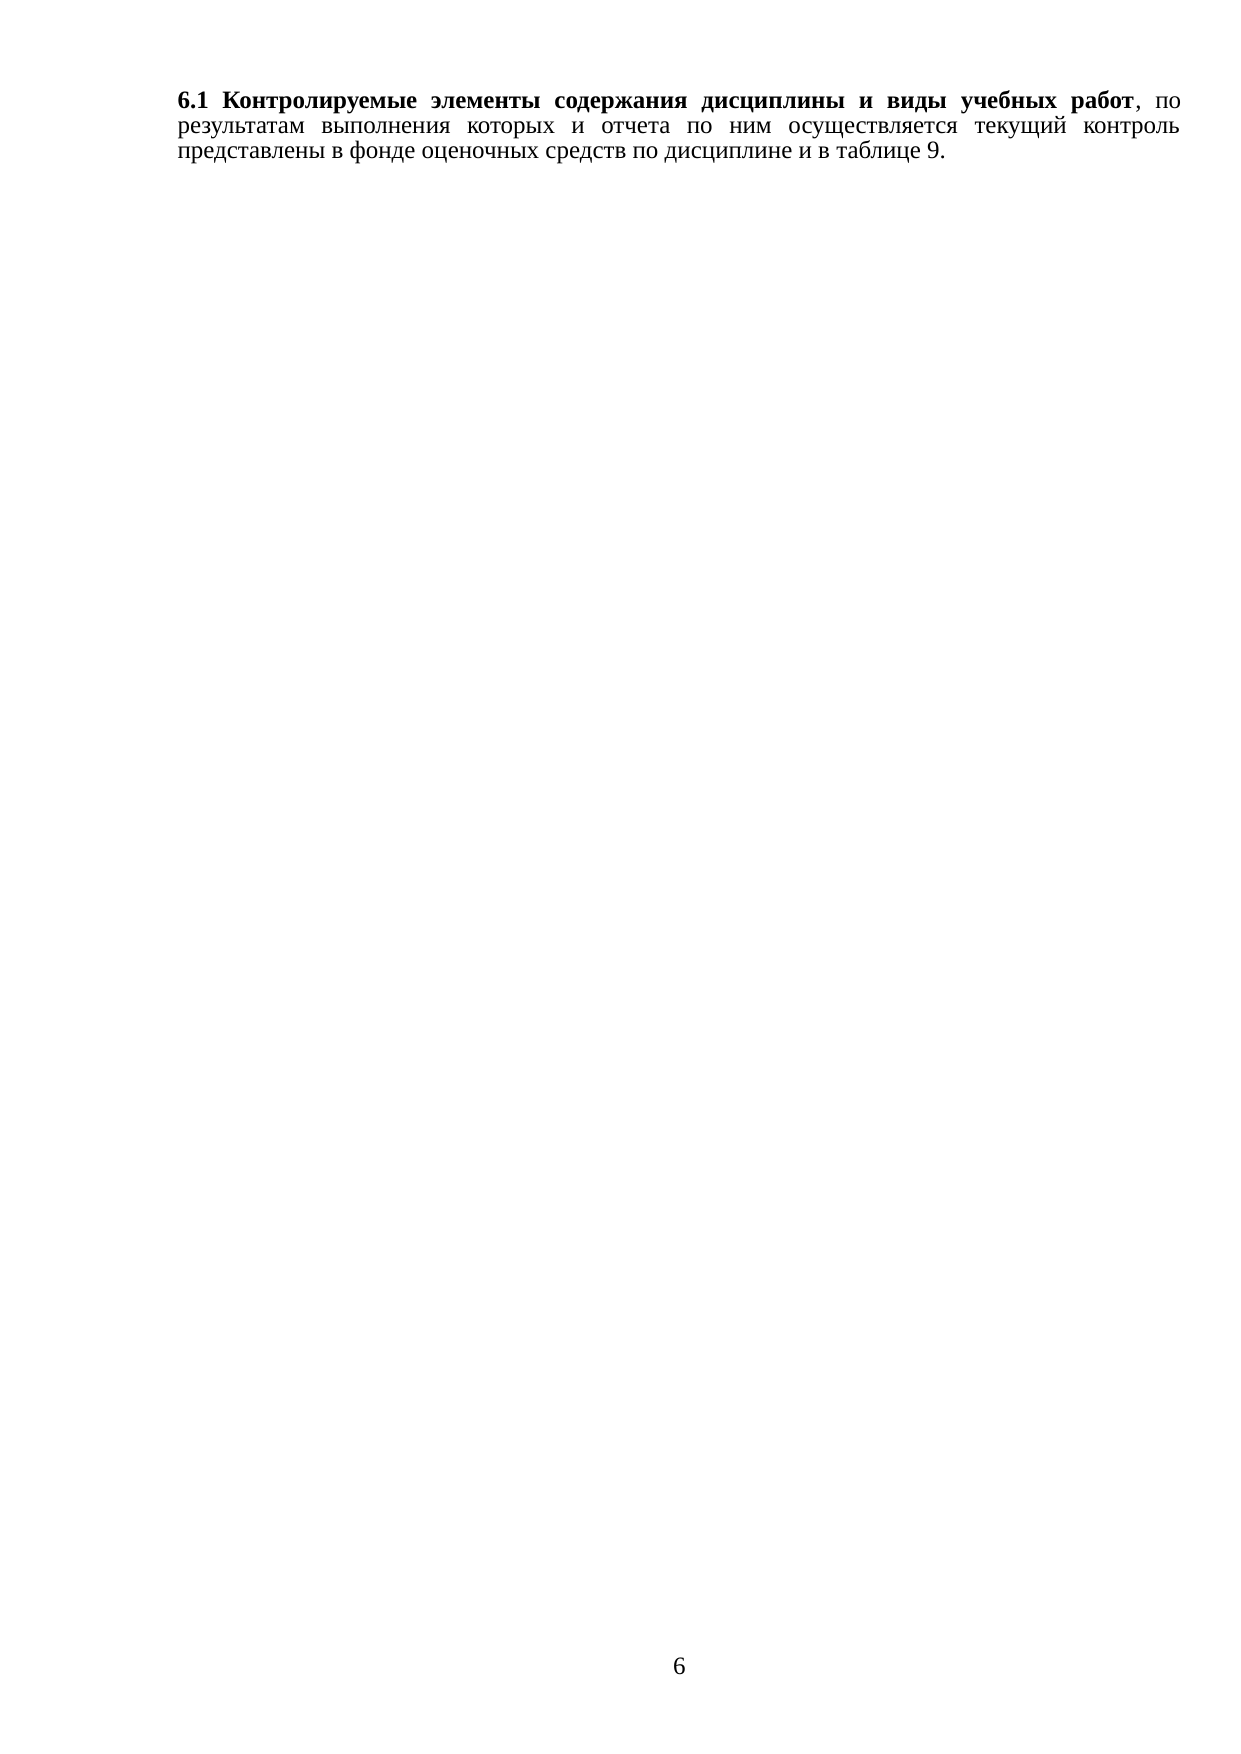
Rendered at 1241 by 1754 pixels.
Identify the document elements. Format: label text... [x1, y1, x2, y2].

text 6.1 Контролируемые элементы содержания дисциплины и виды учебных работ, по результатам выполнения которых и отчета по ним осуществляется текущий контроль представлены в фонде оценочных средств по дисциплине и в таблице 9. [177, 89, 1181, 164]
